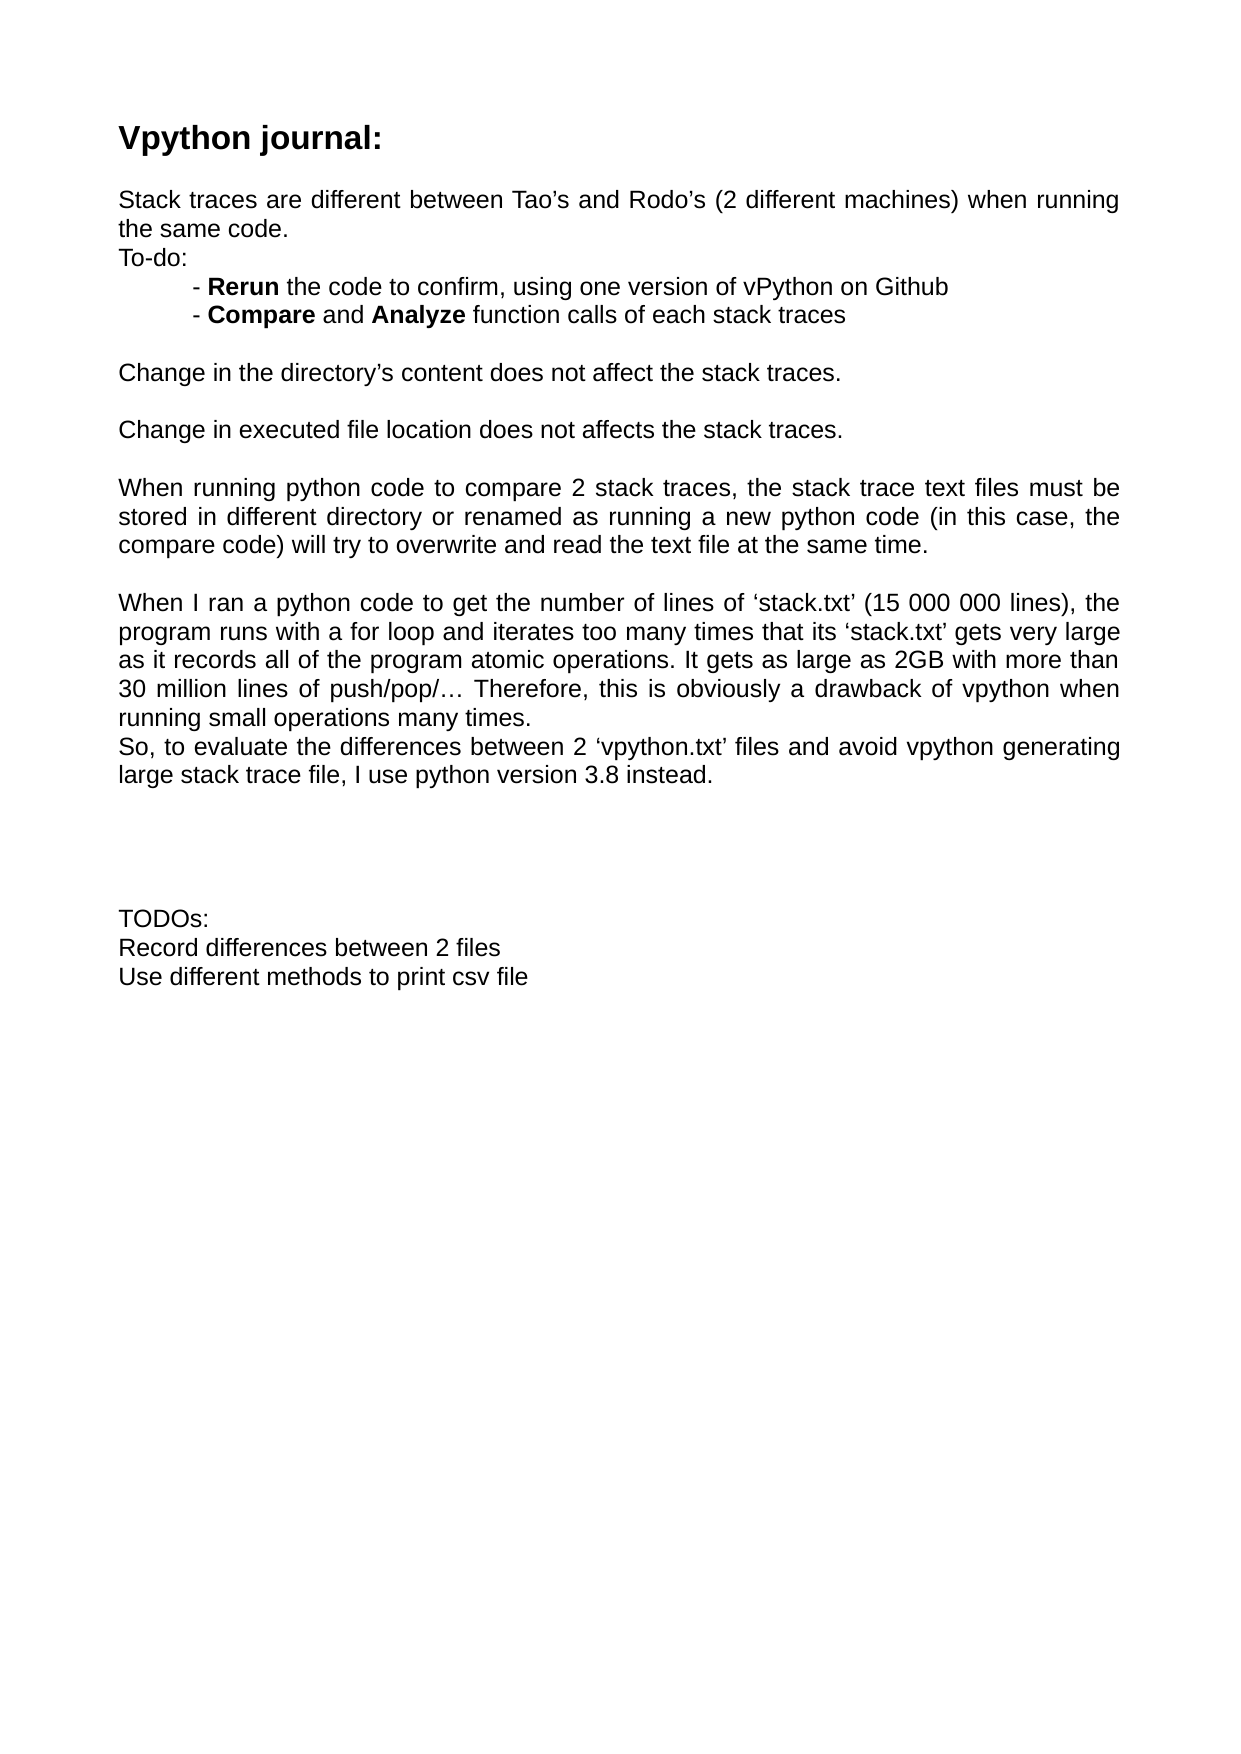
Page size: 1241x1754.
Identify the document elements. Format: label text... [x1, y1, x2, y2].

text Vpython journal: [118, 118, 1122, 157]
text Change in executed file location does not affects the stack traces. [118, 415, 1122, 444]
text - Rerun the code to confirm, using one version of vPython on Github [192, 272, 1122, 300]
text Use different methods to print csv file [118, 962, 1122, 990]
text Record differences between 2 files [118, 933, 1122, 962]
text When I ran a python code to get the number of lines of ‘stack.txt’ (15 000 000 lines), the program runs with a for loop and iterates too many times that its ‘stack.txt’ gets very large as it records all of the program atomic operations. It gets as large as 2GB with more than 30 million lines of push/pop/… Therefore, this is obviously a drawback of vpython when running small operations many times. [118, 588, 1122, 732]
text TODOs: [118, 904, 1122, 933]
text Change in the directory’s content does not affect the stack traces. [118, 358, 1122, 387]
text When running python code to compare 2 stack traces, the stack trace text files must be stored in different directory or renamed as running a new python code (in this case, the compare code) will try to overwrite and read the text file at the same time. [118, 473, 1122, 559]
text So, to evaluate the differences between 2 ‘vpython.txt’ files and avoid vpython generating large stack trace file, I use python version 3.8 instead. [118, 732, 1122, 789]
text - Compare and Analyze function calls of each stack traces [192, 300, 1122, 329]
text Stack traces are different between Tao’s and Rodo’s (2 different machines) when running the same code. [118, 185, 1122, 243]
text To-do: [118, 243, 1122, 272]
